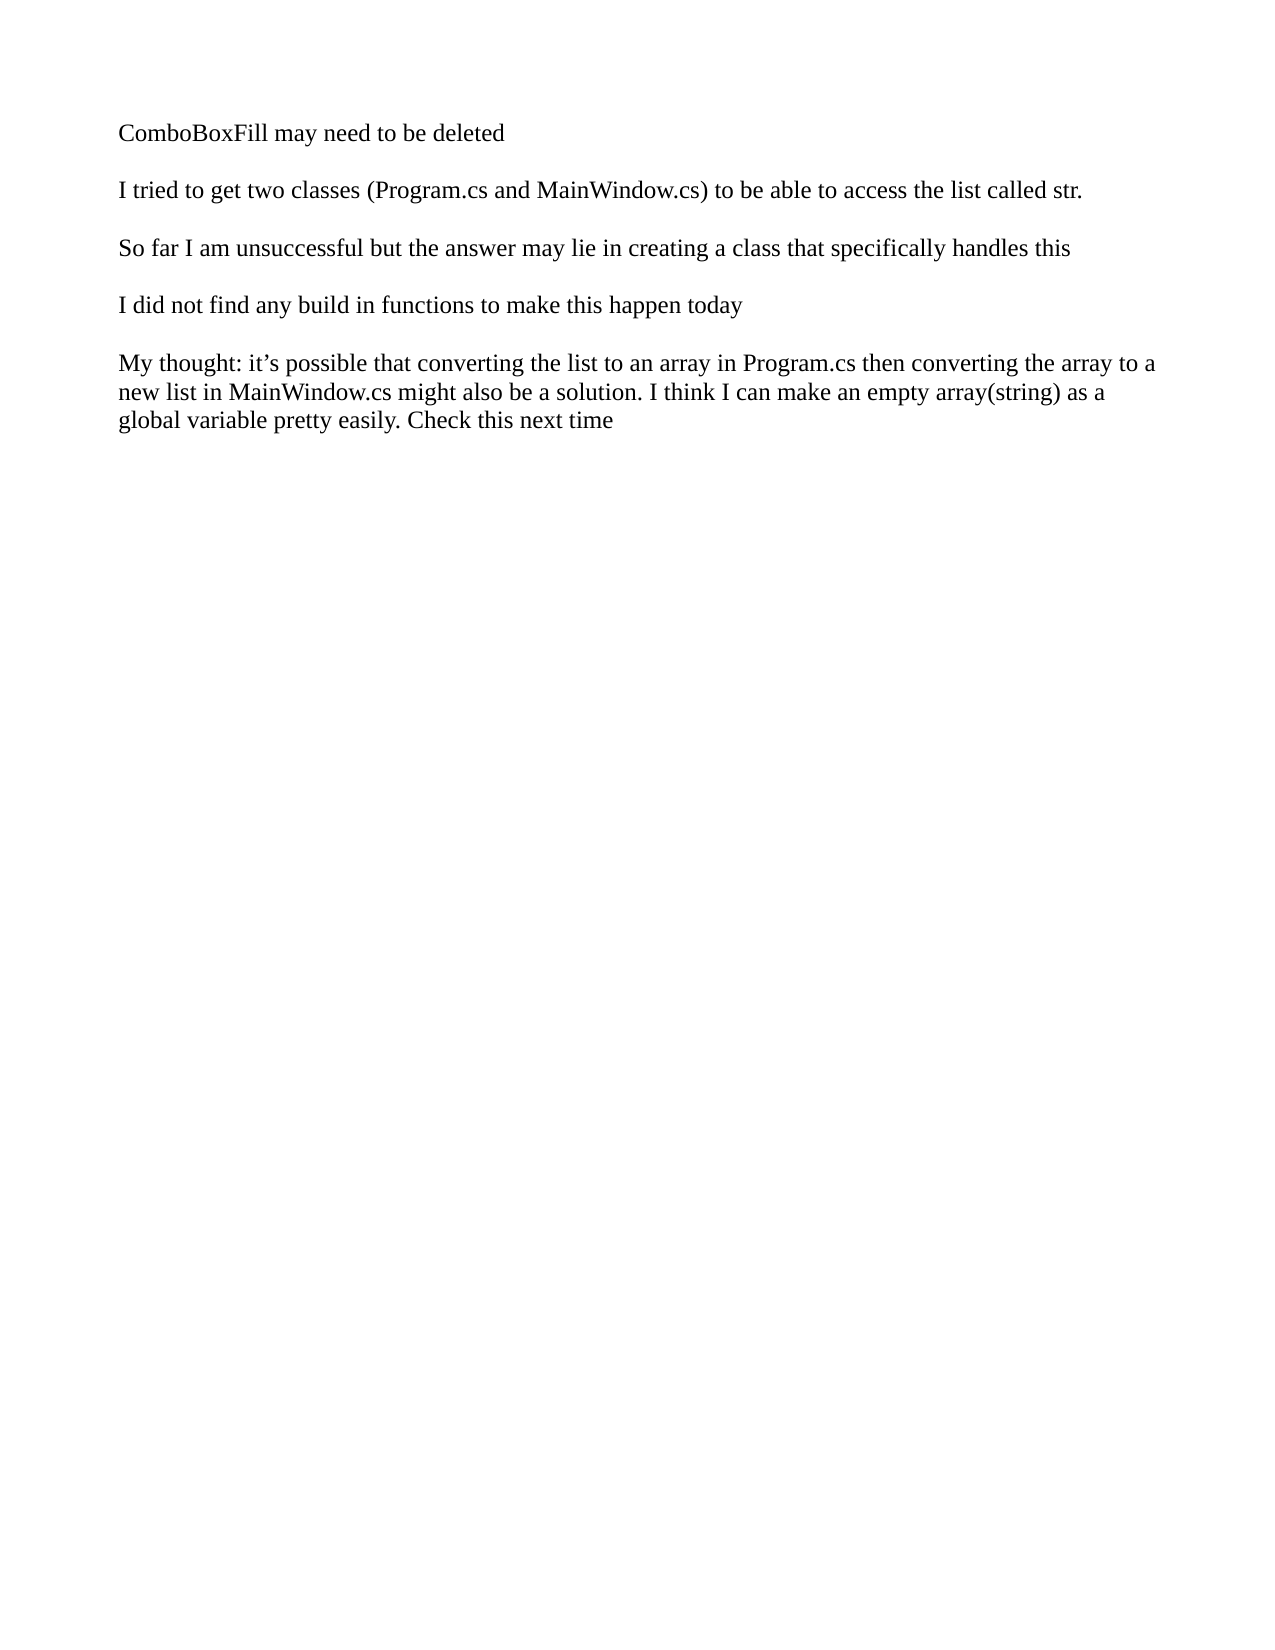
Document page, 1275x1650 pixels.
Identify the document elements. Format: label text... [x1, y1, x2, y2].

text So far I am unsuccessful but the answer may lie in creating a class that specifically handles this [118, 233, 1157, 262]
text My thought: it’s possible that converting the list to an array in Program.cs then converting the array to a new list in MainWindow.cs might also be a solution. I think I can make an empty array(string) as a global variable pretty easily. Check this next time [118, 348, 1157, 434]
text I tried to get two classes (Program.cs and MainWindow.cs) to be able to access the list called str. [118, 176, 1157, 204]
text ComboBoxFill may need to be deleted [118, 118, 1157, 147]
text I did not find any build in functions to make this happen today [118, 291, 1157, 319]
